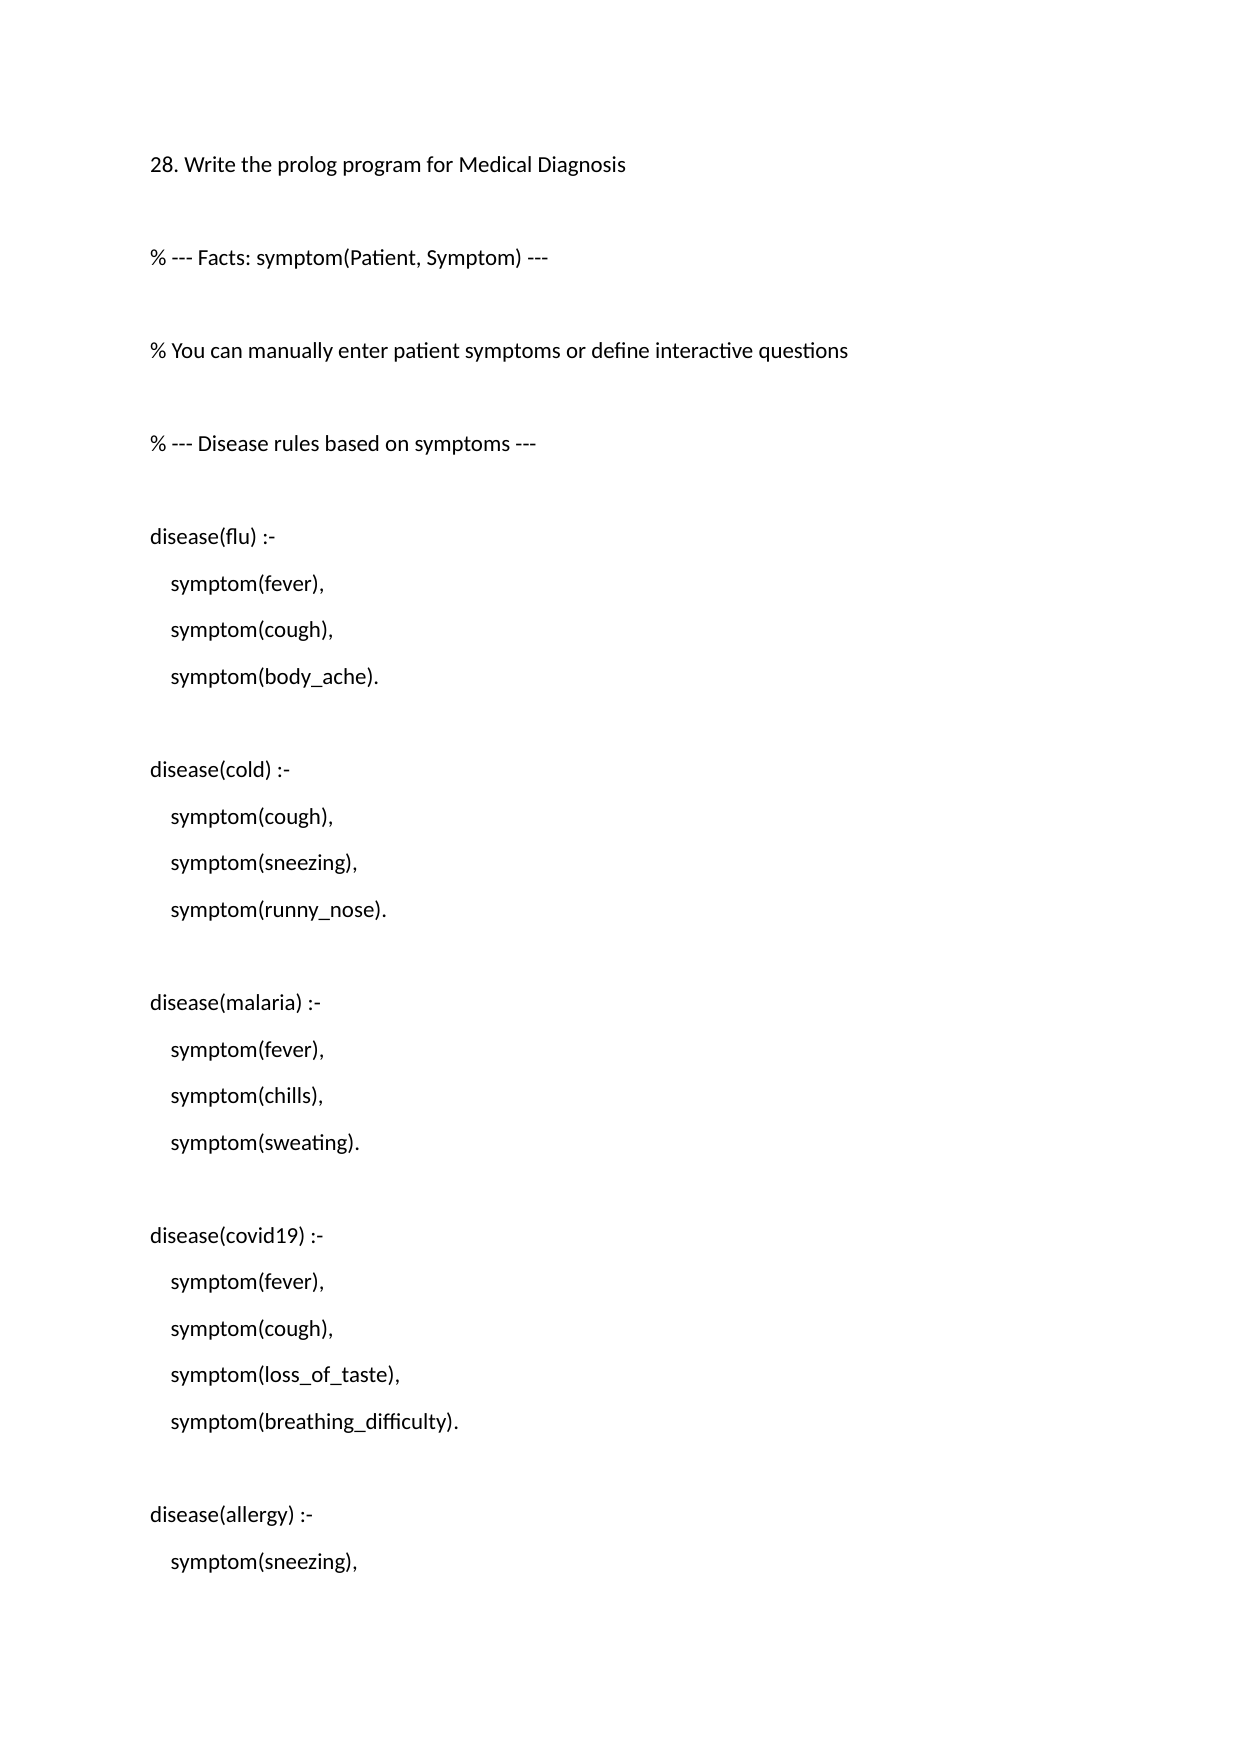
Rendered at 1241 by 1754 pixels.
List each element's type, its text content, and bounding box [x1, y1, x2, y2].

text disease(allergy) :- [150, 1500, 1090, 1528]
text symptom(cough), [150, 802, 1090, 830]
text symptom(fever), [150, 1267, 1090, 1296]
text % You can manually enter patient symptoms or define interactive questions [150, 336, 1090, 364]
text symptom(cough), [150, 616, 1090, 644]
text % --- Disease rules based on symptoms --- [150, 429, 1090, 457]
text disease(covid19) :- [150, 1221, 1090, 1249]
text symptom(loss_of_taste), [150, 1361, 1090, 1389]
text disease(malaria) :- [150, 988, 1090, 1016]
text symptom(sneezing), [150, 1547, 1090, 1575]
text symptom(sweating). [150, 1128, 1090, 1156]
text symptom(sneezing), [150, 848, 1090, 876]
text disease(flu) :- [150, 522, 1090, 551]
text disease(cold) :- [150, 755, 1090, 783]
text symptom(fever), [150, 569, 1090, 597]
text symptom(fever), [150, 1035, 1090, 1063]
text 28. Write the prolog program for Medical Diagnosis [150, 150, 1090, 178]
text symptom(breathing_difficulty). [150, 1407, 1090, 1435]
text symptom(cough), [150, 1314, 1090, 1342]
text symptom(chills), [150, 1081, 1090, 1109]
text symptom(body_ache). [150, 662, 1090, 690]
text % --- Facts: symptom(Patient, Symptom) --- [150, 243, 1090, 271]
text symptom(runny_nose). [150, 895, 1090, 923]
